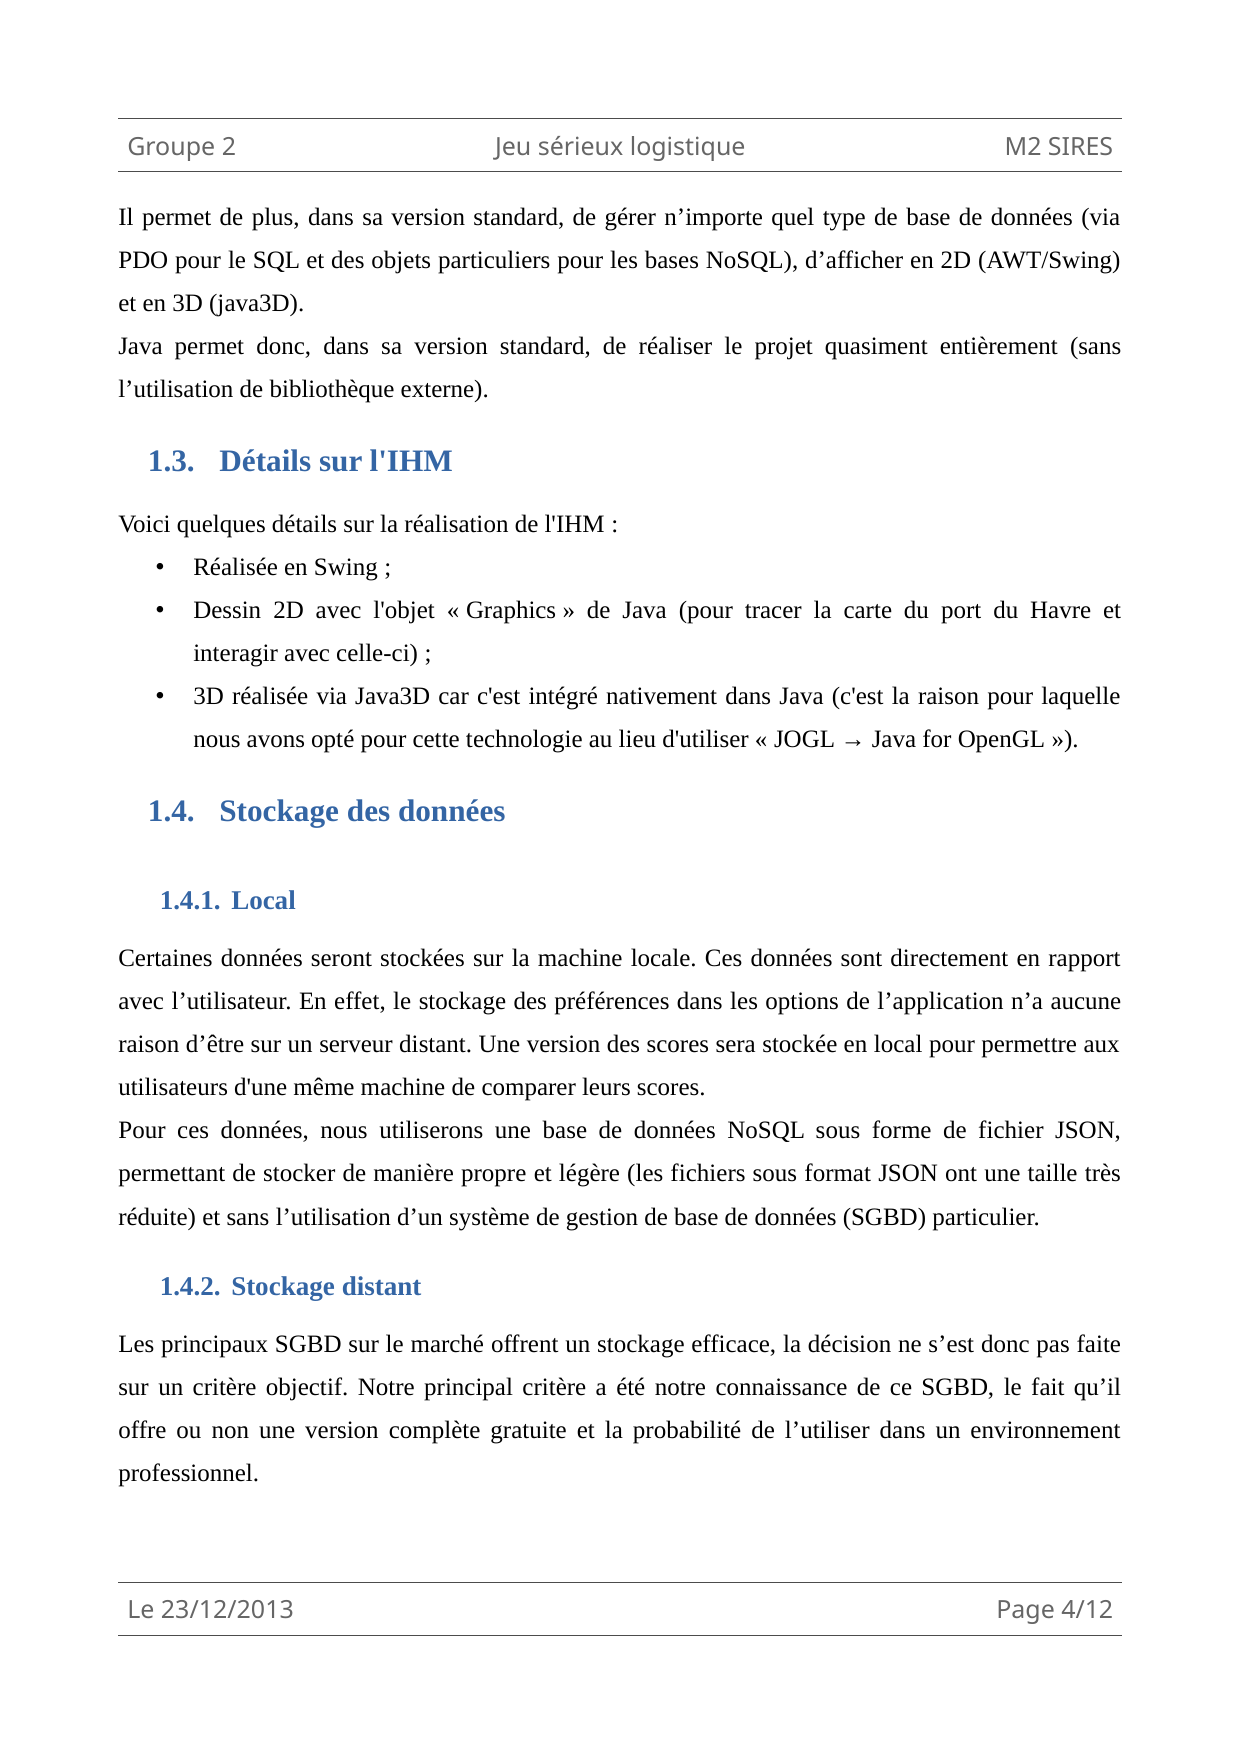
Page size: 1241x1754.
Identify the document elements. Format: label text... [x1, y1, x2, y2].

subtitle Stockage distant [157, 1270, 1122, 1301]
list Dessin 2D avec l'objet « Graphics » de Java (pour tracer la carte du port du Havre et interagir avec celle-ci) ; [156, 595, 1122, 667]
subtitle Stockage des données [145, 792, 1122, 828]
subtitle Détails sur l'IHM [145, 442, 1122, 478]
text Voici quelques détails sur la réalisation de l'IHM : [118, 509, 1122, 537]
list Réalisée en Swing ; [156, 552, 1122, 581]
text Il permet de plus, dans sa version standard, de gérer n’importe quel type de base de données (via PDO pour le SQL et des objets particuliers pour les bases NoSQL), d’afficher en 2D (AWT/Swing) et en 3D (java3D). [118, 202, 1122, 317]
text Les principaux SGBD sur le marché offrent un stockage efficace, la décision ne s’est donc pas faite sur un critère objectif. Notre principal critère a été notre connaissance de ce SGBD, le fait qu’il offre ou non une version complète gratuite et la probabilité de l’utiliser dans un environnement professionnel. [118, 1329, 1122, 1487]
text Certaines données seront stockées sur la machine locale. Ces données sont directement en rapport avec l’utilisateur. En effet, le stockage des préférences dans les options de l’application n’a aucune raison d’être sur un serveur distant. Une version des scores sera stockée en local pour permettre aux utilisateurs d'une même machine de comparer leurs scores. [118, 943, 1122, 1101]
list 3D réalisée via Java3D car c'est intégré nativement dans Java (c'est la raison pour laquelle nous avons opté pour cette technologie au lieu d'utiliser « JOGL → Java for OpenGL »). [156, 681, 1122, 753]
text Pour ces données, nous utiliserons une base de données NoSQL sous forme de fichier JSON, permettant de stocker de manière propre et légère (les fichiers sous format JSON ont une taille très réduite) et sans l’utilisation d’un système de gestion de base de données (SGBD) particulier. [118, 1115, 1122, 1230]
text Java permet donc, dans sa version standard, de réaliser le projet quasiment entièrement (sans l’utilisation de bibliothèque externe). [118, 331, 1122, 403]
subtitle Local [157, 884, 1122, 915]
